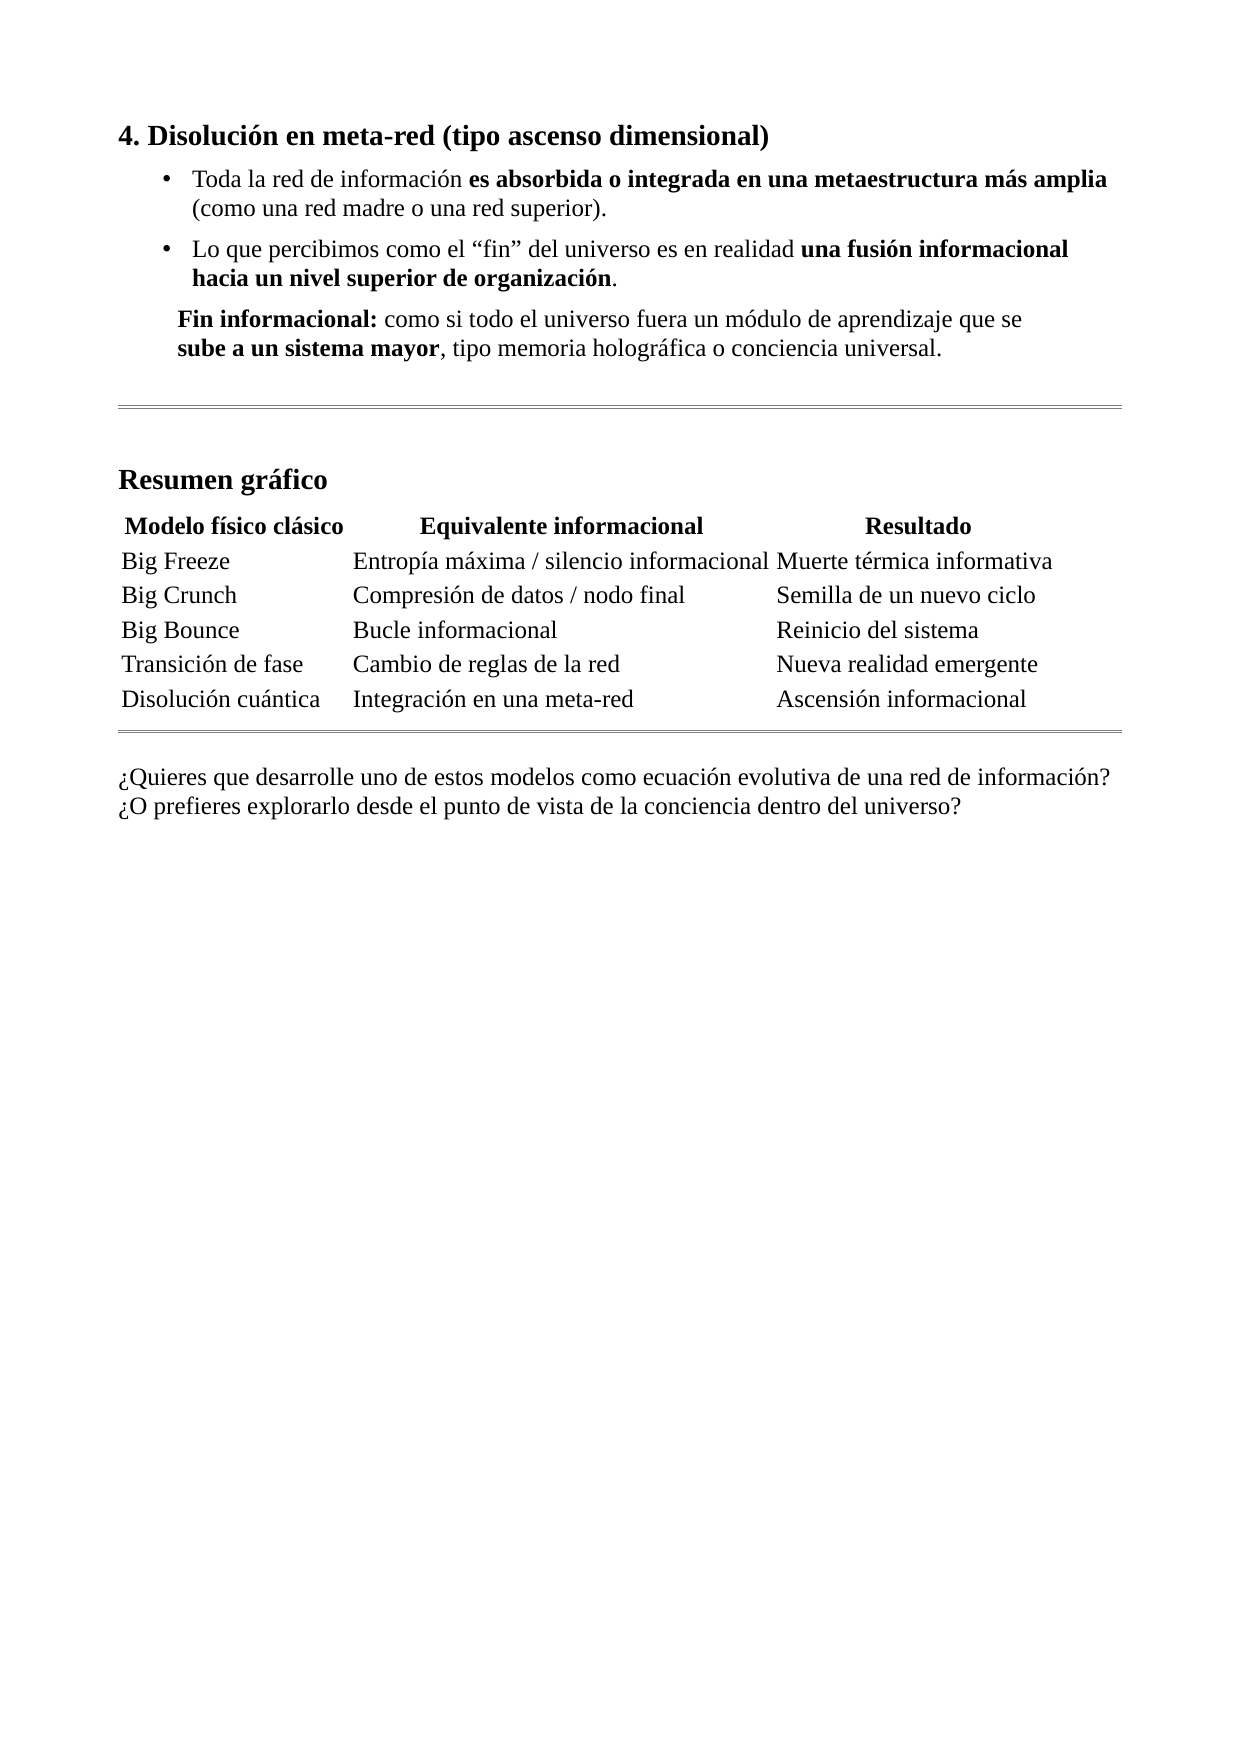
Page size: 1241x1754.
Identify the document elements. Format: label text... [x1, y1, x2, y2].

table_cell Compresión de datos / nodo final [350, 578, 773, 612]
table_cell Semilla de un nuevo ciclo [773, 578, 1063, 612]
table_cell Nueva realidad emergente [773, 647, 1063, 681]
text Fin informacional: como si todo el universo fuera un módulo de aprendizaje que se sube a un sistema mayor, tipo memoria holográfica o conciencia universal. [177, 304, 1063, 362]
table_cell Transición de fase [118, 647, 350, 681]
table_cell Disolución cuántica [118, 681, 350, 716]
table_header Resultado [773, 508, 1063, 543]
table_cell Big Freeze [118, 543, 350, 577]
table_cell Bucle informacional [350, 612, 773, 647]
table_cell Muerte térmica informativa [773, 543, 1063, 577]
table_cell Ascensión informacional [773, 681, 1063, 716]
table_cell Integración en una meta-red [350, 681, 773, 716]
list Toda la red de información es absorbida o integrada en una metaestructura más amplia (como una red madre o una red superior). [162, 164, 1122, 222]
table_header Modelo físico clásico [118, 508, 350, 543]
table_cell Entropía máxima / silencio informacional [350, 543, 773, 577]
list Lo que percibimos como el “fin” del universo es en realidad una fusión informacional hacia un nivel superior de organización. [162, 234, 1122, 292]
table_cell Big Bounce [118, 612, 350, 647]
subtitle 4. Disolución en meta-red (tipo ascenso dimensional) [118, 118, 1122, 152]
table_header Equivalente informacional [350, 508, 773, 543]
table_cell Big Crunch [118, 578, 350, 612]
table_cell Cambio de reglas de la red [350, 647, 773, 681]
subtitle Resumen gráfico [118, 462, 1122, 496]
table_cell Reinicio del sistema [773, 612, 1063, 647]
text ¿Quieres que desarrolle uno de estos modelos como ecuación evolutiva de una red de información? ¿O prefieres explorarlo desde el punto de vista de la conciencia dentro del universo? [118, 762, 1122, 819]
